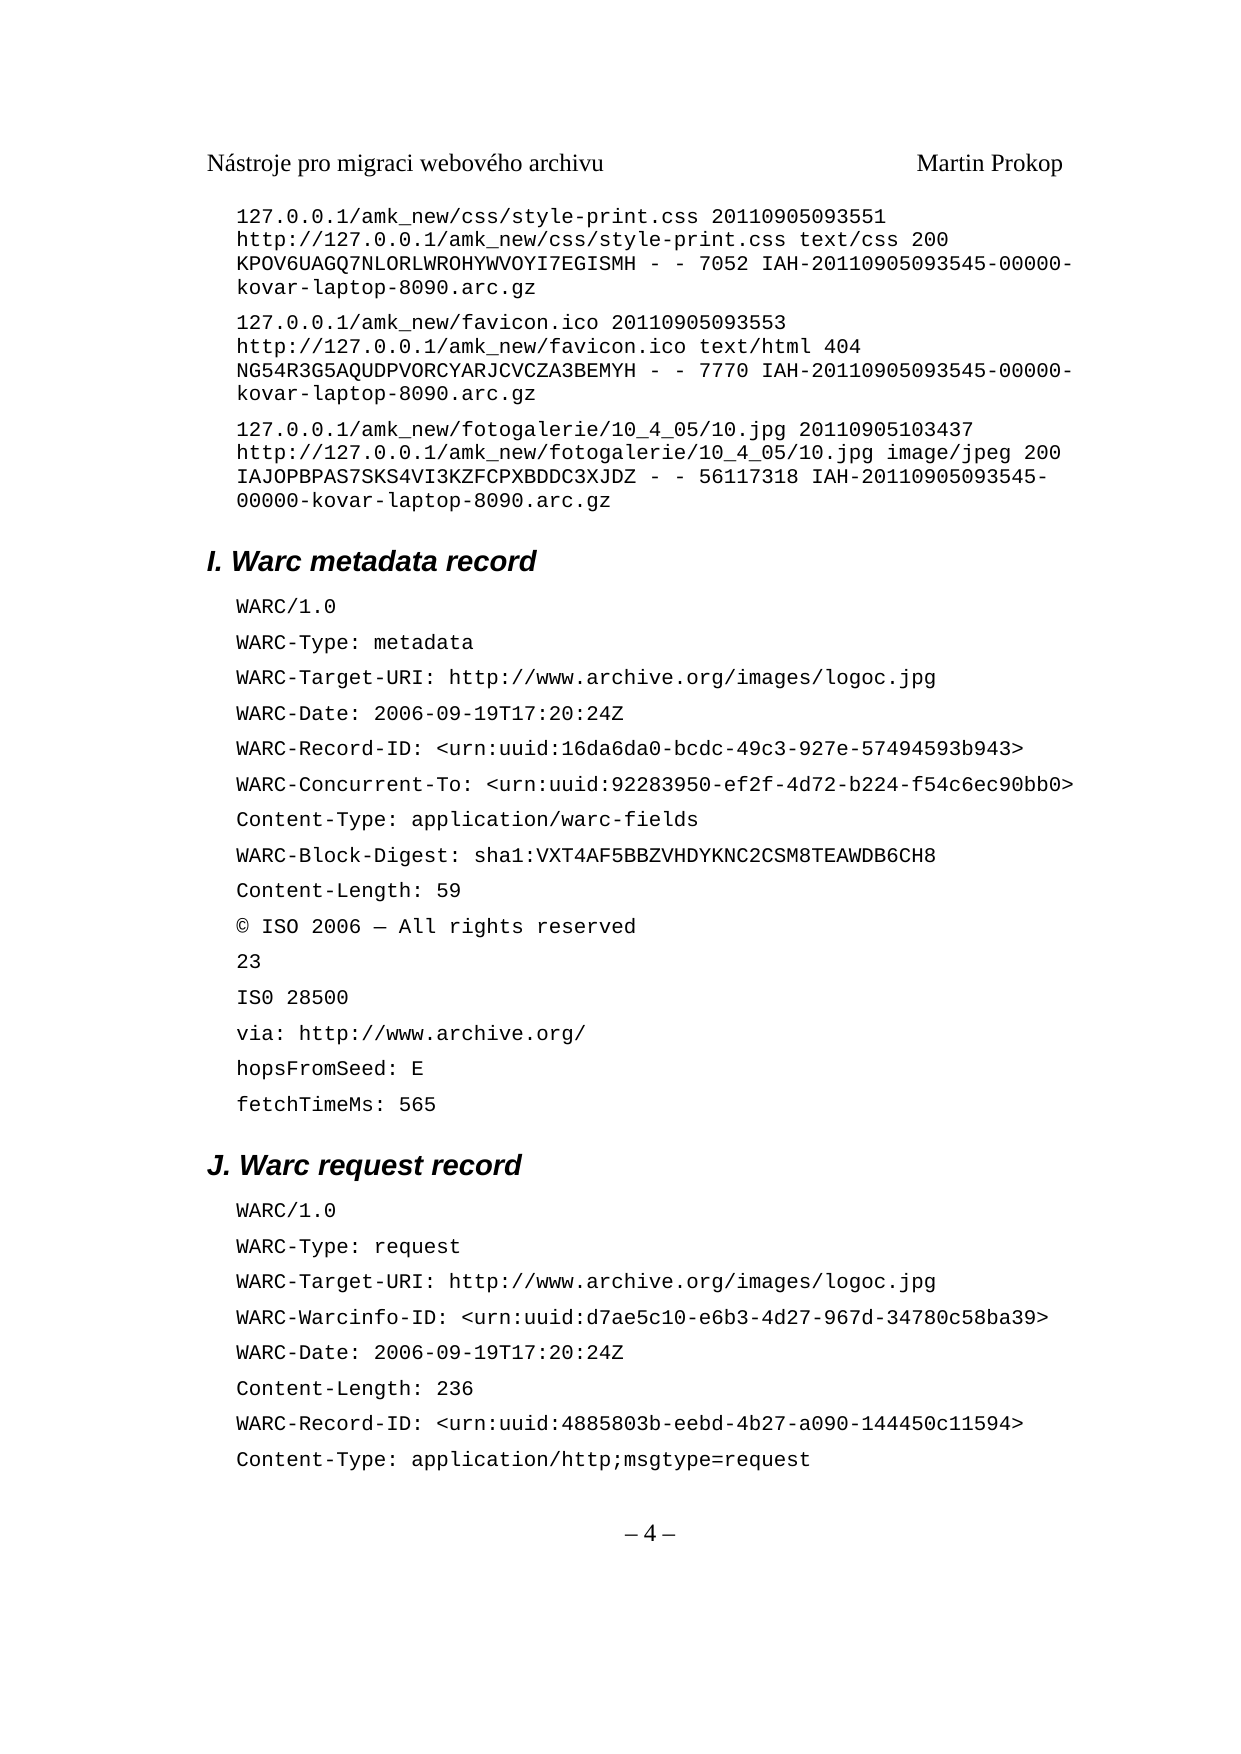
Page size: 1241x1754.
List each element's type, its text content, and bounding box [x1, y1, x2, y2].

text WARC-Block-Digest: sha1:VXT4AF5BBZVHDYKNC2CSM8TEAWDB6CH8 [236, 845, 1093, 868]
text 23 [236, 951, 1093, 975]
text WARC-Record-ID: <urn:uuid:16da6da0-bcdc-49c3-927e-57494593b943> [236, 738, 1093, 762]
text Content-Length: 236 [236, 1378, 1093, 1401]
text WARC-Target-URI: http://www.archive.org/images/logoc.jpg [236, 1271, 1093, 1295]
text IS0 28500 [236, 987, 1093, 1011]
text WARC-Target-URI: http://www.archive.org/images/logoc.jpg [236, 667, 1093, 691]
text Content-Length: 59 [236, 880, 1093, 904]
text WARC-Concurrent-To: <urn:uuid:92283950-ef2f-4d72-b224-f54c6ec90bb0> [236, 774, 1093, 797]
subtitle I. Warc metadata record [207, 544, 1093, 578]
text 127.0.0.1/amk_new/css/style-print.css 20110905093551 http://127.0.0.1/amk_new/css/style-print.css text/css 200 KPOV6UAGQ7NLORLWROHYWVOYI7EGISMH - - 7052 IAH-20110905093545-00000-kovar-laptop-8090.arc.gz [236, 206, 1093, 300]
subtitle J. Warc request record [207, 1148, 1093, 1182]
text Content-Type: application/http;msgtype=request [236, 1449, 1093, 1472]
text Content-Type: application/warc-fields [236, 809, 1093, 833]
text WARC-Record-ID: <urn:uuid:4885803b-eebd-4b27-a090-144450c11594> [236, 1413, 1093, 1437]
text hopsFromSeed: E [236, 1058, 1093, 1082]
text WARC/1.0 [236, 1200, 1093, 1224]
text WARC-Date: 2006-09-19T17:20:24Z [236, 703, 1093, 726]
text WARC/1.0 [236, 596, 1093, 620]
text WARC-Type: metadata [236, 632, 1093, 655]
text 127.0.0.1/amk_new/fotogalerie/10_4_05/10.jpg 20110905103437 http://127.0.0.1/amk_new/fotogalerie/10_4_05/10.jpg image/jpeg 200 IAJOPBPAS7SKS4VI3KZFCPXBDDC3XJDZ - - 56117318 IAH-20110905093545-00000-kovar-laptop-8090.arc.gz [236, 419, 1093, 513]
text fetchTimeMs: 565 [236, 1093, 1093, 1117]
text WARC-Warcinfo-ID: <urn:uuid:d7ae5c10-e6b3-4d27-967d-34780c58ba39> [236, 1307, 1093, 1330]
text WARC-Date: 2006-09-19T17:20:24Z [236, 1342, 1093, 1366]
text via: http://www.archive.org/ [236, 1022, 1093, 1046]
text 127.0.0.1/amk_new/favicon.ico 20110905093553 http://127.0.0.1/amk_new/favicon.ico text/html 404 NG54R3G5AQUDPVORCYARJCVCZA3BEMYH - - 7770 IAH-20110905093545-00000-kovar-laptop-8090.arc.gz [236, 312, 1093, 407]
text © ISO 2006 — All rights reserved [236, 916, 1093, 939]
text WARC-Type: request [236, 1236, 1093, 1259]
